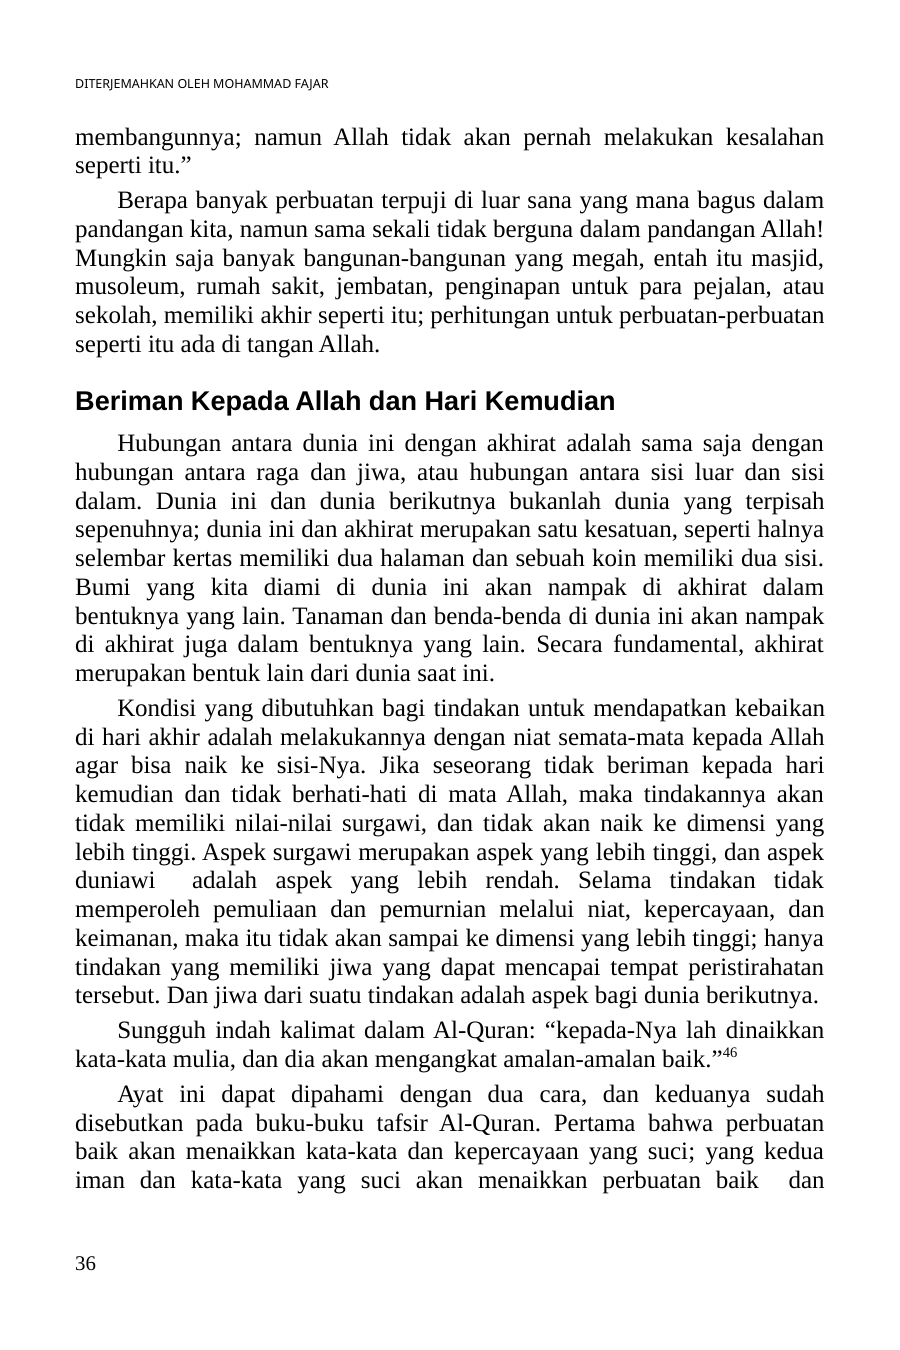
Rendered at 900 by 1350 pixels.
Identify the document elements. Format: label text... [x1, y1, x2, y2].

subtitle Beriman Kepada Allah dan Hari Kemudian [75, 384, 825, 416]
text Hubungan antara dunia ini dengan akhirat adalah sama saja dengan hubungan antara raga dan jiwa, atau hubungan antara sisi luar dan sisi dalam. Dunia ini dan dunia berikutnya bukanlah dunia yang terpisah sepenuhnya; dunia ini dan akhirat merupakan satu kesatuan, seperti halnya selembar kertas memiliki dua halaman dan sebuah koin memiliki dua sisi. Bumi yang kita diami di dunia ini akan nampak di akhirat dalam bentuknya yang lain. Tanaman dan benda-benda di dunia ini akan nampak di akhirat juga dalam bentuknya yang lain. Secara fundamental, akhirat merupakan bentuk lain dari dunia saat ini. [75, 428, 825, 687]
text Sungguh indah kalimat dalam Al-Quran: “kepada-Nya lah dinaikkan kata-kata mulia, dan dia akan mengangkat amalan-amalan baik.” [75, 1015, 825, 1073]
text Kondisi yang dibutuhkan bagi tindakan untuk mendapatkan kebaikan di hari akhir adalah melakukannya dengan niat semata-mata kepada Allah agar bisa naik ke sisi-Nya. Jika seseorang tidak beriman kepada hari kemudian dan tidak berhati-hati di mata Allah, maka tindakannya akan tidak memiliki nilai-nilai surgawi, dan tidak akan naik ke dimensi yang lebih tinggi. Aspek surgawi merupakan aspek yang lebih tinggi, dan aspek duniawi adalah aspek yang lebih rendah. Selama tindakan tidak memperoleh pemuliaan dan pemurnian melalui niat, kepercayaan, dan keimanan, maka itu tidak akan sampai ke dimensi yang lebih tinggi; hanya tindakan yang memiliki jiwa yang dapat mencapai tempat peristirahatan tersebut. Dan jiwa dari suatu tindakan adalah aspek bagi dunia berikutnya. [75, 693, 825, 1009]
text membangunnya; namun Allah tidak akan pernah melakukan kesalahan seperti itu.” [75, 122, 825, 179]
text Berapa banyak perbuatan terpuji di luar sana yang mana bagus dalam pandangan kita, namun sama sekali tidak berguna dalam pandangan Allah! Mungkin saja banyak bangunan-bangunan yang megah, entah itu masjid, musoleum, rumah sakit, jembatan, penginapan untuk para pejalan, atau sekolah, memiliki akhir seperti itu; perhitungan untuk perbuatan-perbuatan seperti itu ada di tangan Allah. [75, 185, 825, 358]
text Ayat ini dapat dipahami dengan dua cara, dan keduanya sudah disebutkan pada buku-buku tafsir Al-Quran. Pertama bahwa perbuatan baik akan menaikkan kata-kata dan kepercayaan yang suci; yang kedua iman dan kata-kata yang suci akan menaikkan perbuatan baik dan [75, 1079, 825, 1194]
